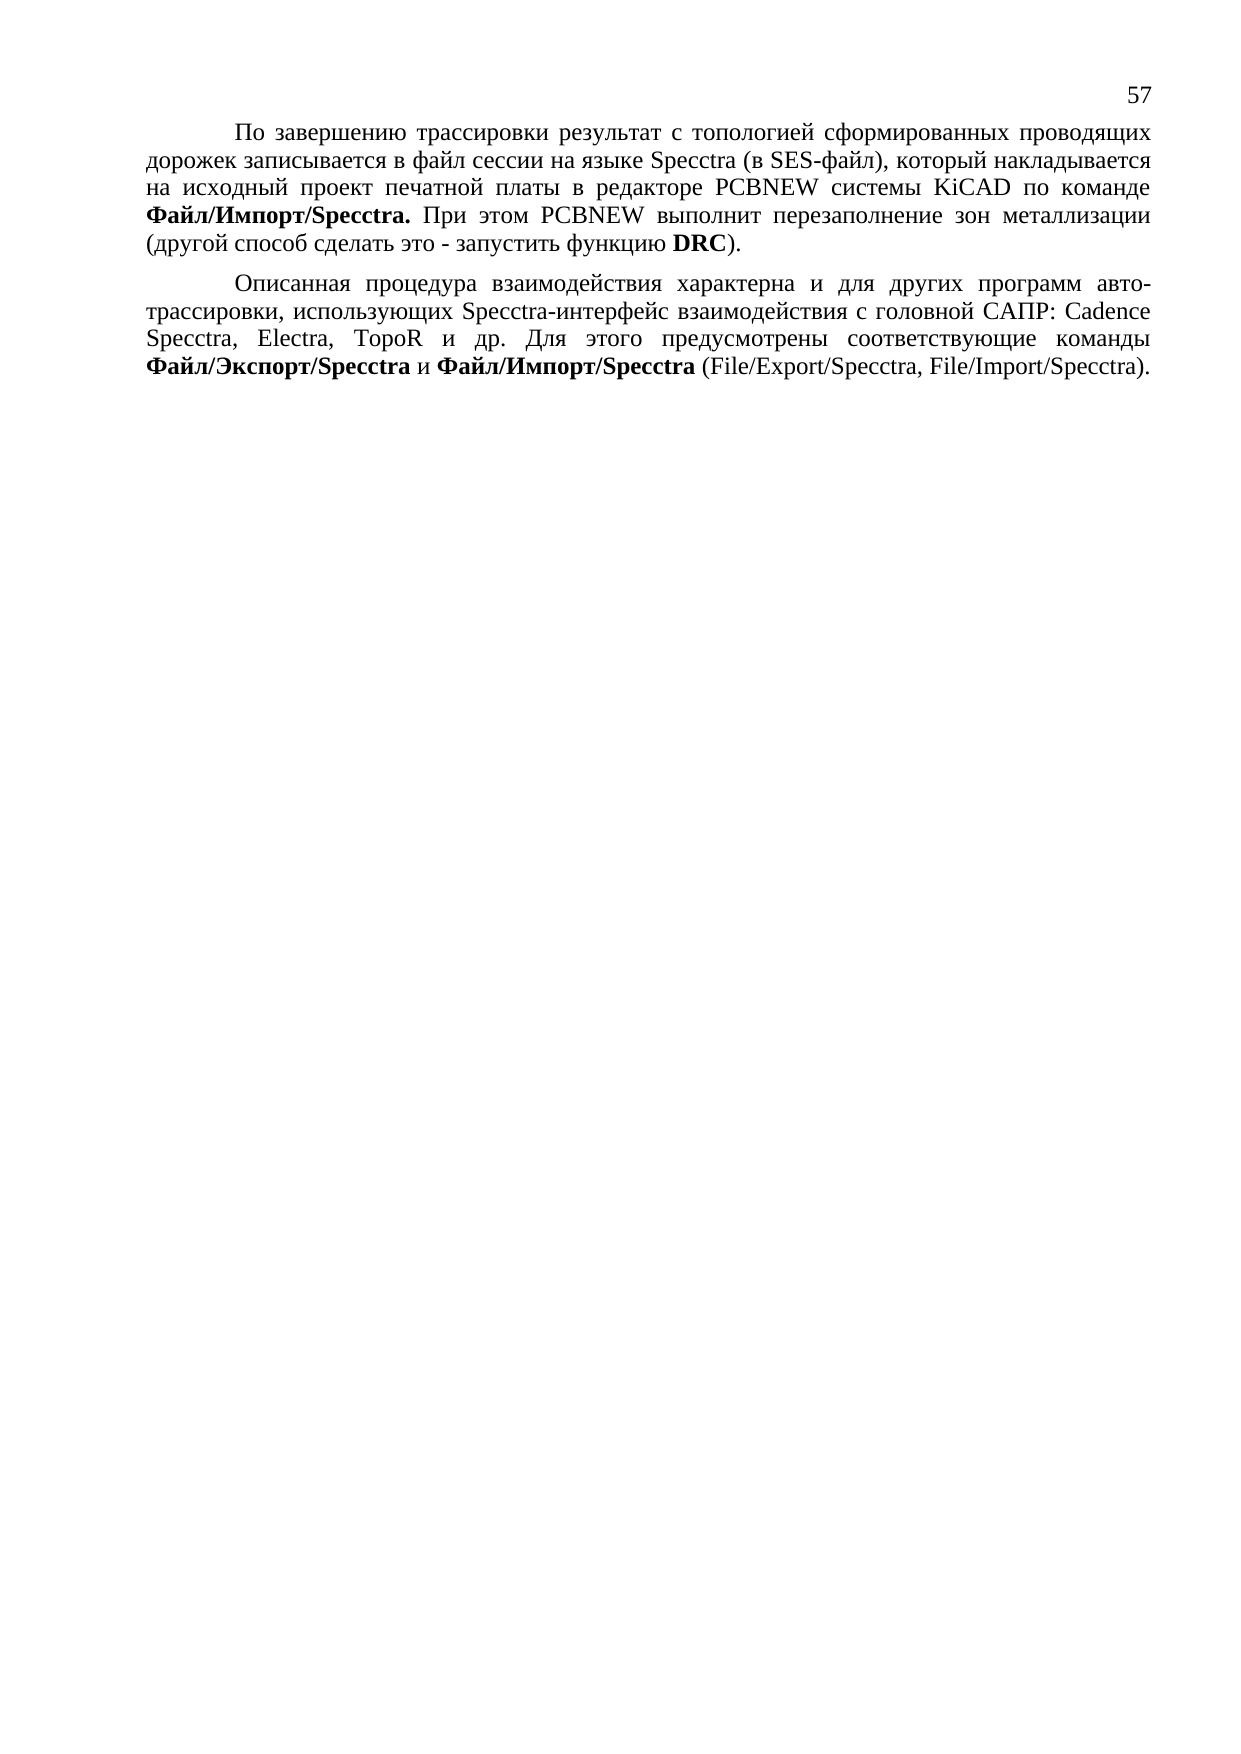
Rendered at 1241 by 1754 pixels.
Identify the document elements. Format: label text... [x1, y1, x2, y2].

text По завершению трассировки результат с топологией сформированных проводящих дорожек записывается в файл сессии на языке Specctra (в SES-файл), который накладывается на исходный проект печатной платы в редакторе PCBNEW системы KiCAD по команде Файл/Импорт/Specctra. При этом PCBNEW выполнит перезаполнение зон металлизации (другой способ сделать это - запустить функцию DRC). [146, 118, 1152, 257]
text Описанная процедура взаимодействия характерна и для других программ авто-трассировки, использующих Specctra-интерфейс взаимодействия с головной САПР: Cadence Specctra, Electra, TopoR и др. Для этого предусмотрены соответствующие команды Файл/Экспорт/Specctra и Файл/Импорт/Specctra (File/Export/Specctra, File/Import/Specctra). [146, 269, 1152, 380]
